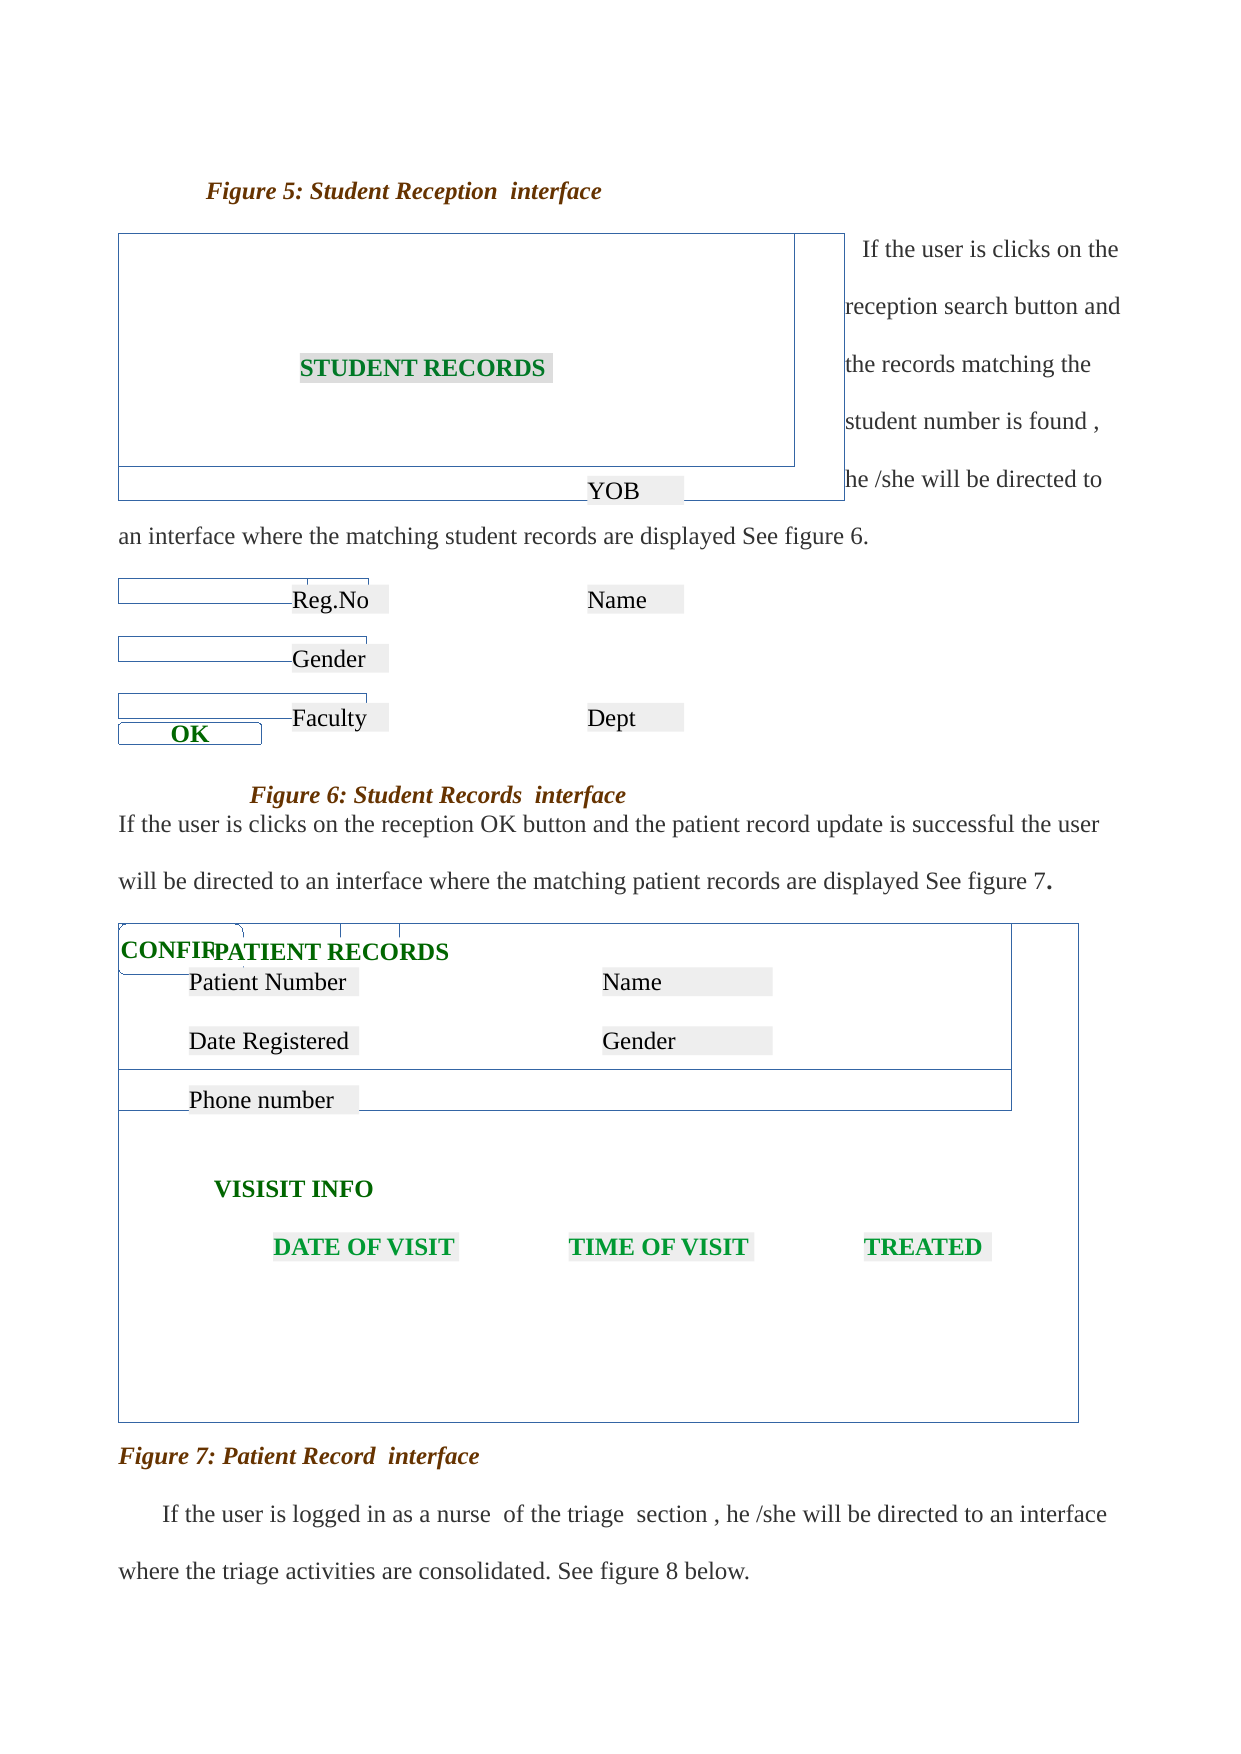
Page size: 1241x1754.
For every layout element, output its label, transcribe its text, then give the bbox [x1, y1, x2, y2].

text If the user is clicks on the reception OK button and the patient record update is successful the user will be directed to an interface where the matching patient records are displayed See figure 7. [118, 809, 1122, 895]
text If the user is clicks on the reception search button and the records matching the student number is found , he /she will be directed to an interface where the matching student records are displayed See figure 6. [118, 234, 1122, 550]
text Figure 5: Student Reception interface [118, 176, 1122, 205]
text Figure 6: Student Records interface [118, 780, 1122, 809]
text If the user is logged in as a nurse of the triage section , he /she will be directed to an interface where the triage activities are consolidated. See figure 8 below. [118, 1499, 1122, 1585]
text Figure 7: Patient Record interface [118, 1413, 1122, 1470]
